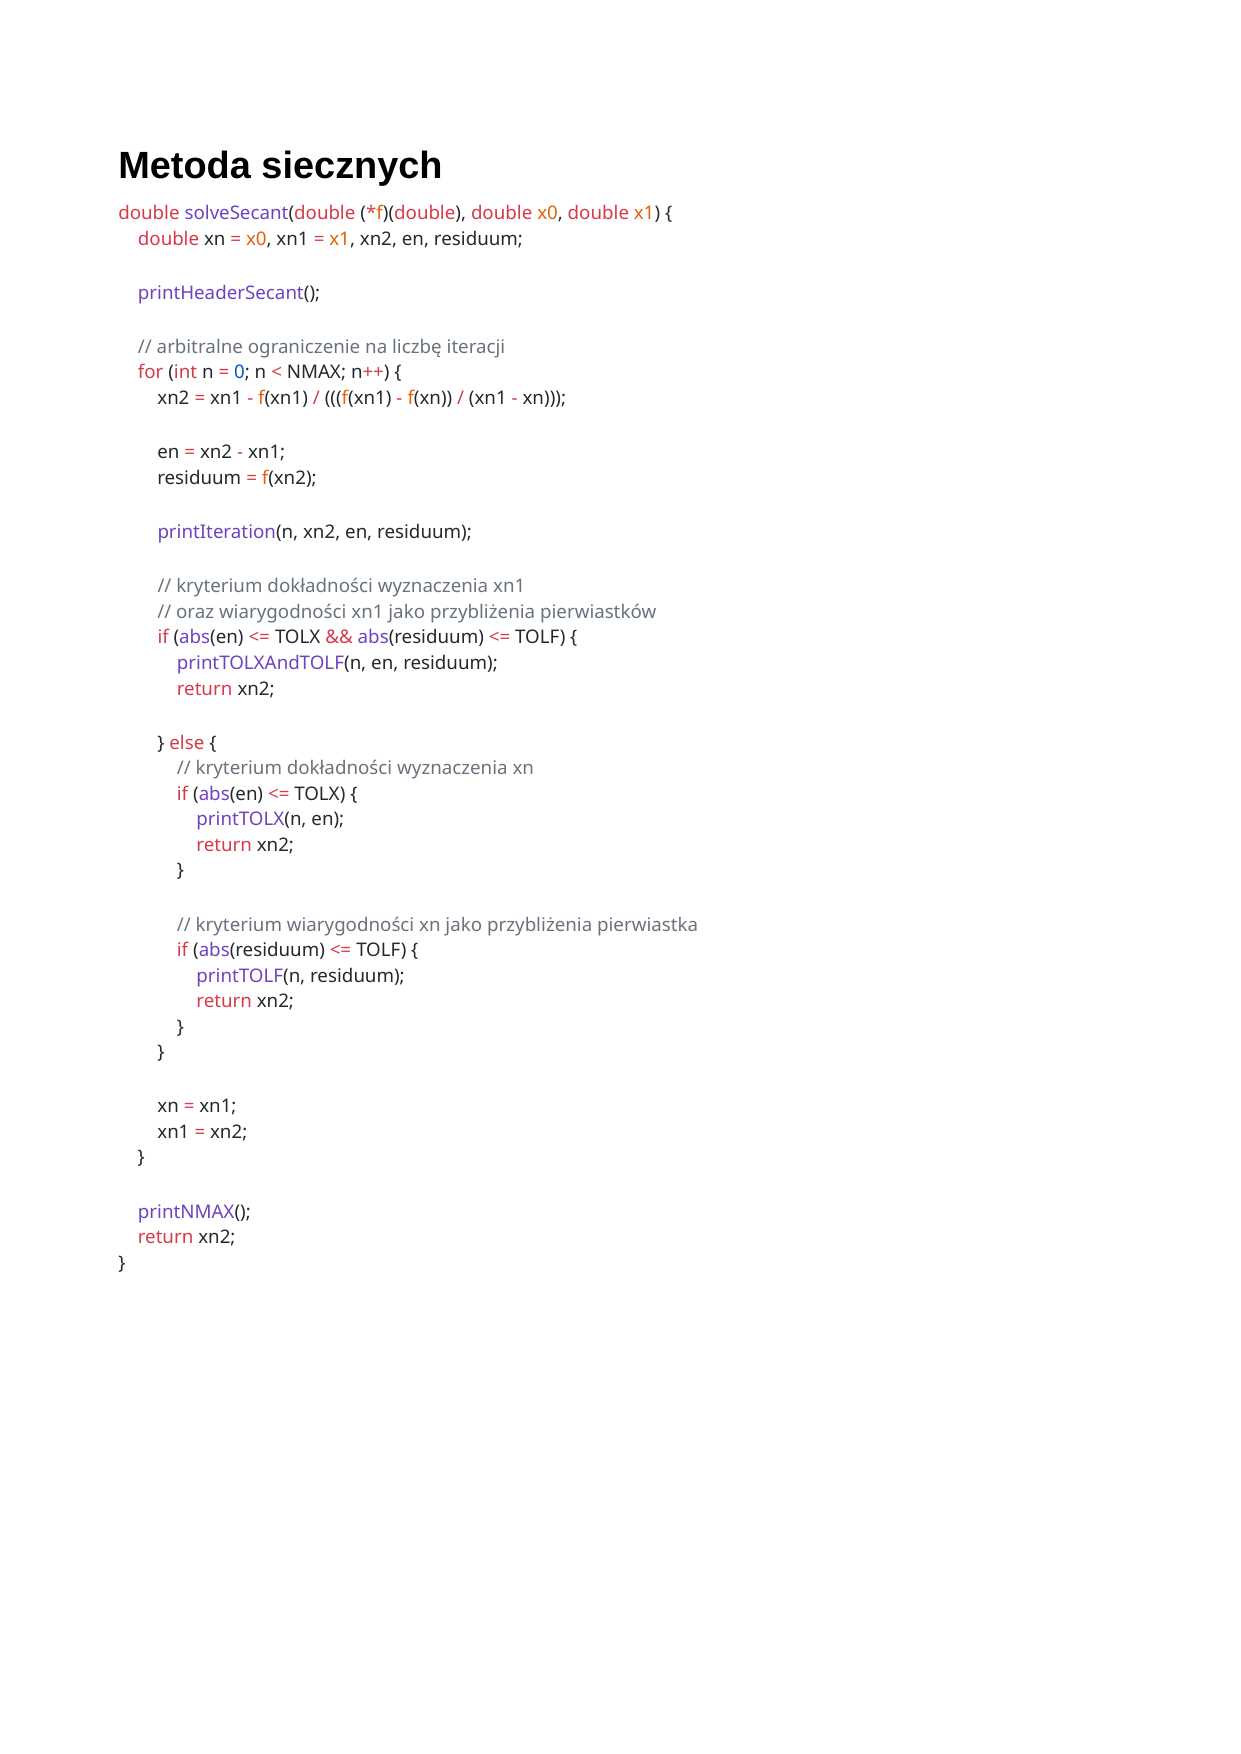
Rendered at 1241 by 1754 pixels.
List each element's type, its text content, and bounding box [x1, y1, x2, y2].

text double solveSecant(double (*f)(double), double x0, double x1) { double xn = x0, xn1 = x1, xn2, en, residuum; printHeaderSecant(); // arbitralne ograniczenie na liczbę iteracji for (int n = 0; n < NMAX; n++) { xn2 = xn1 - f(xn1) / (((f(xn1) - f(xn)) / (xn1 - xn))); en = xn2 - xn1; residuum = f(xn2); printIteration(n, xn2, en, residuum); // kryterium dokładności wyznaczenia xn1 // oraz wiarygodności xn1 jako przybliżenia pierwiastków if (abs(en) <= TOLX && abs(residuum) <= TOLF) { printTOLXAndTOLF(n, en, residuum); return xn2; } else { // kryterium dokładności wyznaczenia xn if (abs(en) <= TOLX) { printTOLX(n, en); return xn2; } // kryterium wiarygodności xn jako przybliżenia pierwiastka if (abs(residuum) <= TOLF) { printTOLF(n, residuum); return xn2; } } xn = xn1; xn1 = xn2; } printNMAX(); return xn2; } [118, 199, 1122, 1275]
subtitle Metoda siecznych [118, 143, 1122, 187]
